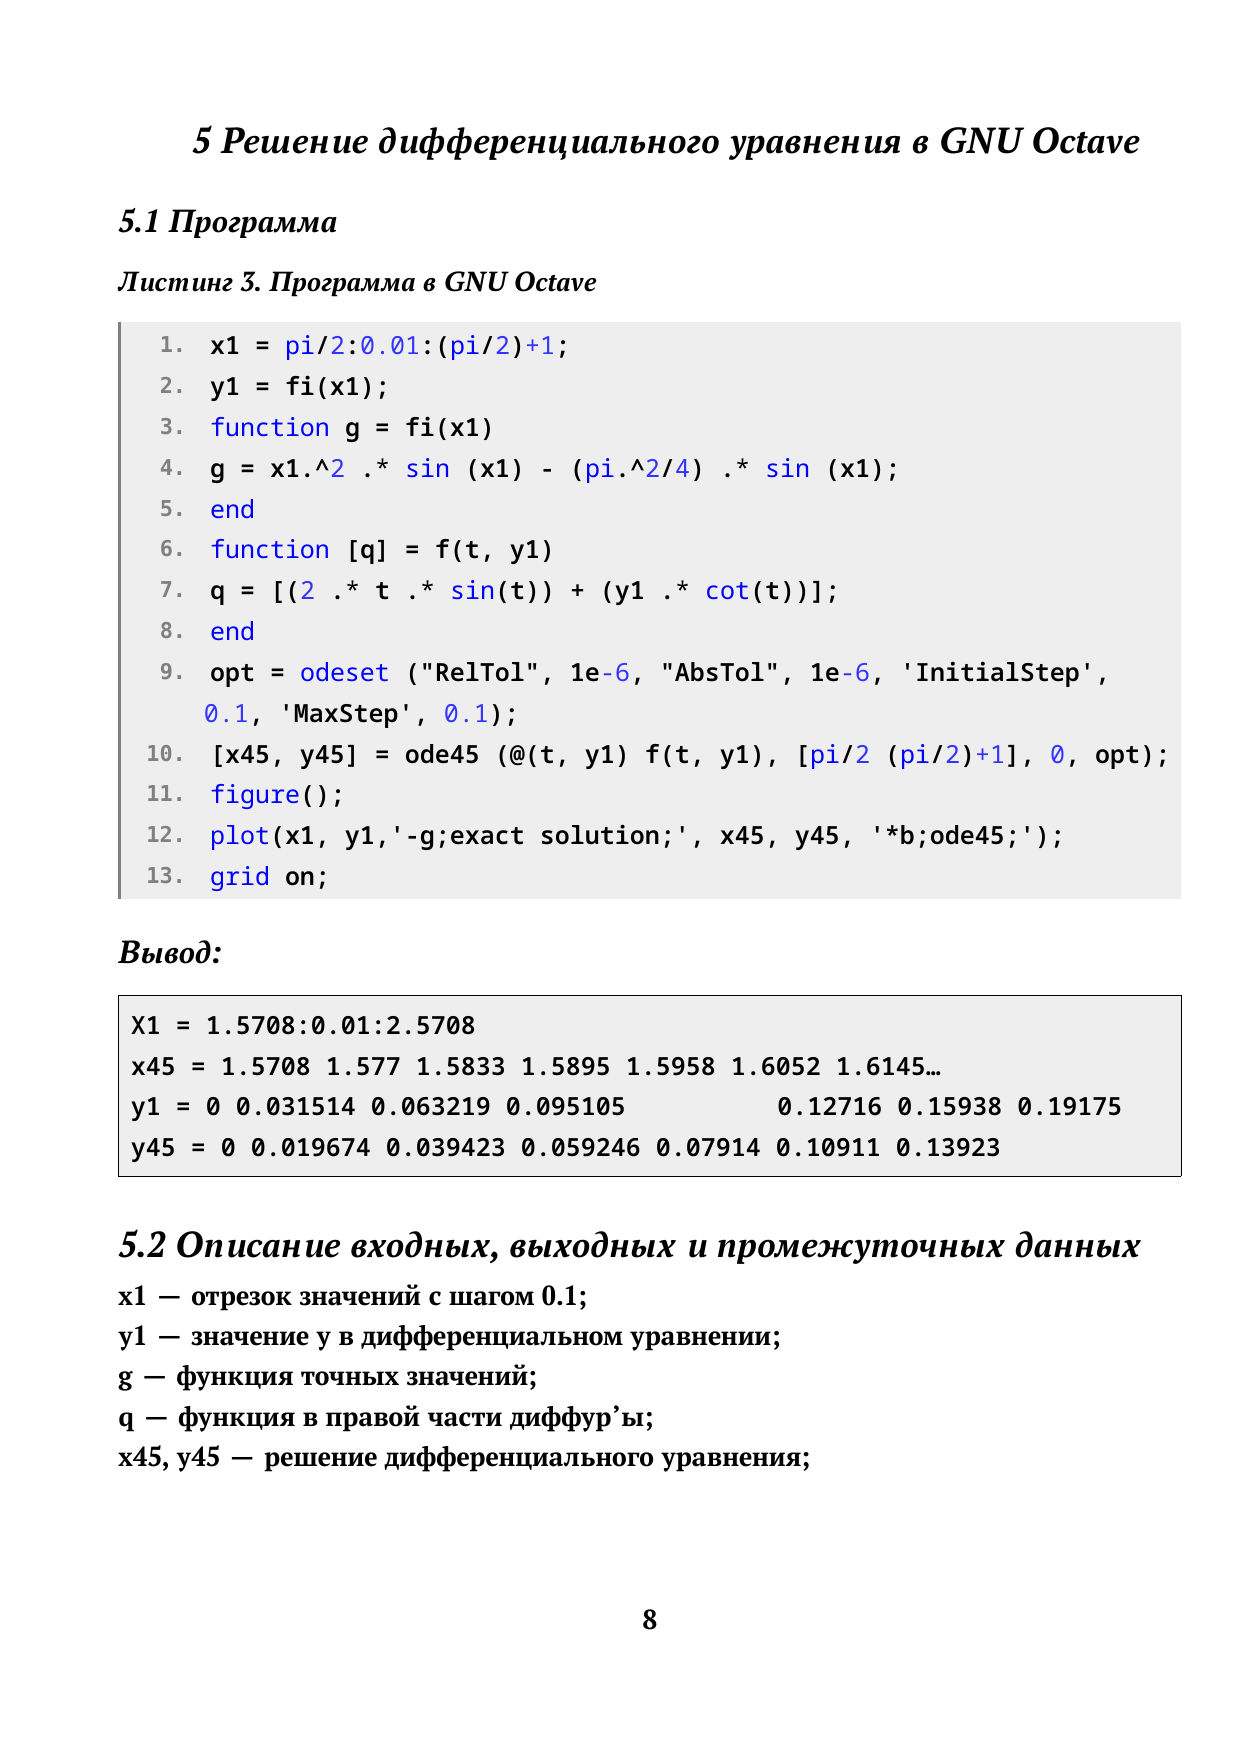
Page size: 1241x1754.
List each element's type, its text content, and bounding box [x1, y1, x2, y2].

subtitle 5.1 Программа [118, 201, 1181, 239]
text Листинг 3. Программа в GNU Octave [118, 264, 1181, 298]
text y1 — значение y в дифференциальном уравнении; [118, 1318, 1181, 1352]
subtitle Вывод: [118, 932, 1181, 971]
list opt = odeset ("RelTol", 1e-6, "AbsTol", 1e-6, 'InitialStep', 0.1, 'MaxStep', 0.1); [121, 649, 1181, 729]
text g — функция точных значений; [118, 1358, 1181, 1392]
list plot(x1, y1,'-g;exact solution;', x45, y45, '*b;ode45;'); [121, 812, 1181, 852]
list g = x1.^2 .* sin (x1) - (pi.^2/4) .* sin (x1); [121, 444, 1181, 484]
list end [121, 485, 1181, 525]
text x1 — отрезок значений с шагом 0.1; [118, 1278, 1181, 1312]
list grid on; [121, 853, 1181, 899]
subtitle 5 Решение дифференциального уравнения в GNU Octave [192, 118, 1181, 162]
text X1 = 1.5708:0.01:2.5708 [119, 996, 1181, 1036]
list y1 = fi(x1); [121, 363, 1181, 403]
text y45 = 0 0.019674 0.039423 0.059246 0.07914 0.10911 0.13923 [119, 1117, 1181, 1176]
list q = [(2 .* t .* sin(t)) + (y1 .* cot(t))]; [121, 567, 1181, 607]
text q — функция в правой части диффур’ы; [118, 1399, 1181, 1432]
list function [q] = f(t, y1) [121, 526, 1181, 566]
text x45 = 1.5708 1.577 1.5833 1.5895 1.5958 1.6052 1.6145… [119, 1036, 1181, 1077]
text x45, y45 — решение дифференциального уравнения; [118, 1439, 1181, 1472]
list end [121, 608, 1181, 648]
text y1 = 0 0.031514 0.063219 0.095105 0.12716 0.15938 0.19175 [119, 1077, 1181, 1117]
list x1 = pi/2:0.01:(pi/2)+1; [121, 322, 1181, 362]
list [x45, y45] = ode45 (@(t, y1) f(t, y1), [pi/2 (pi/2)+1], 0, opt); [121, 730, 1181, 770]
list figure(); [121, 771, 1181, 811]
list function g = fi(x1) [121, 404, 1181, 444]
subtitle 5.2 Описание входных, выходных и промежуточных данных [118, 1221, 1181, 1266]
